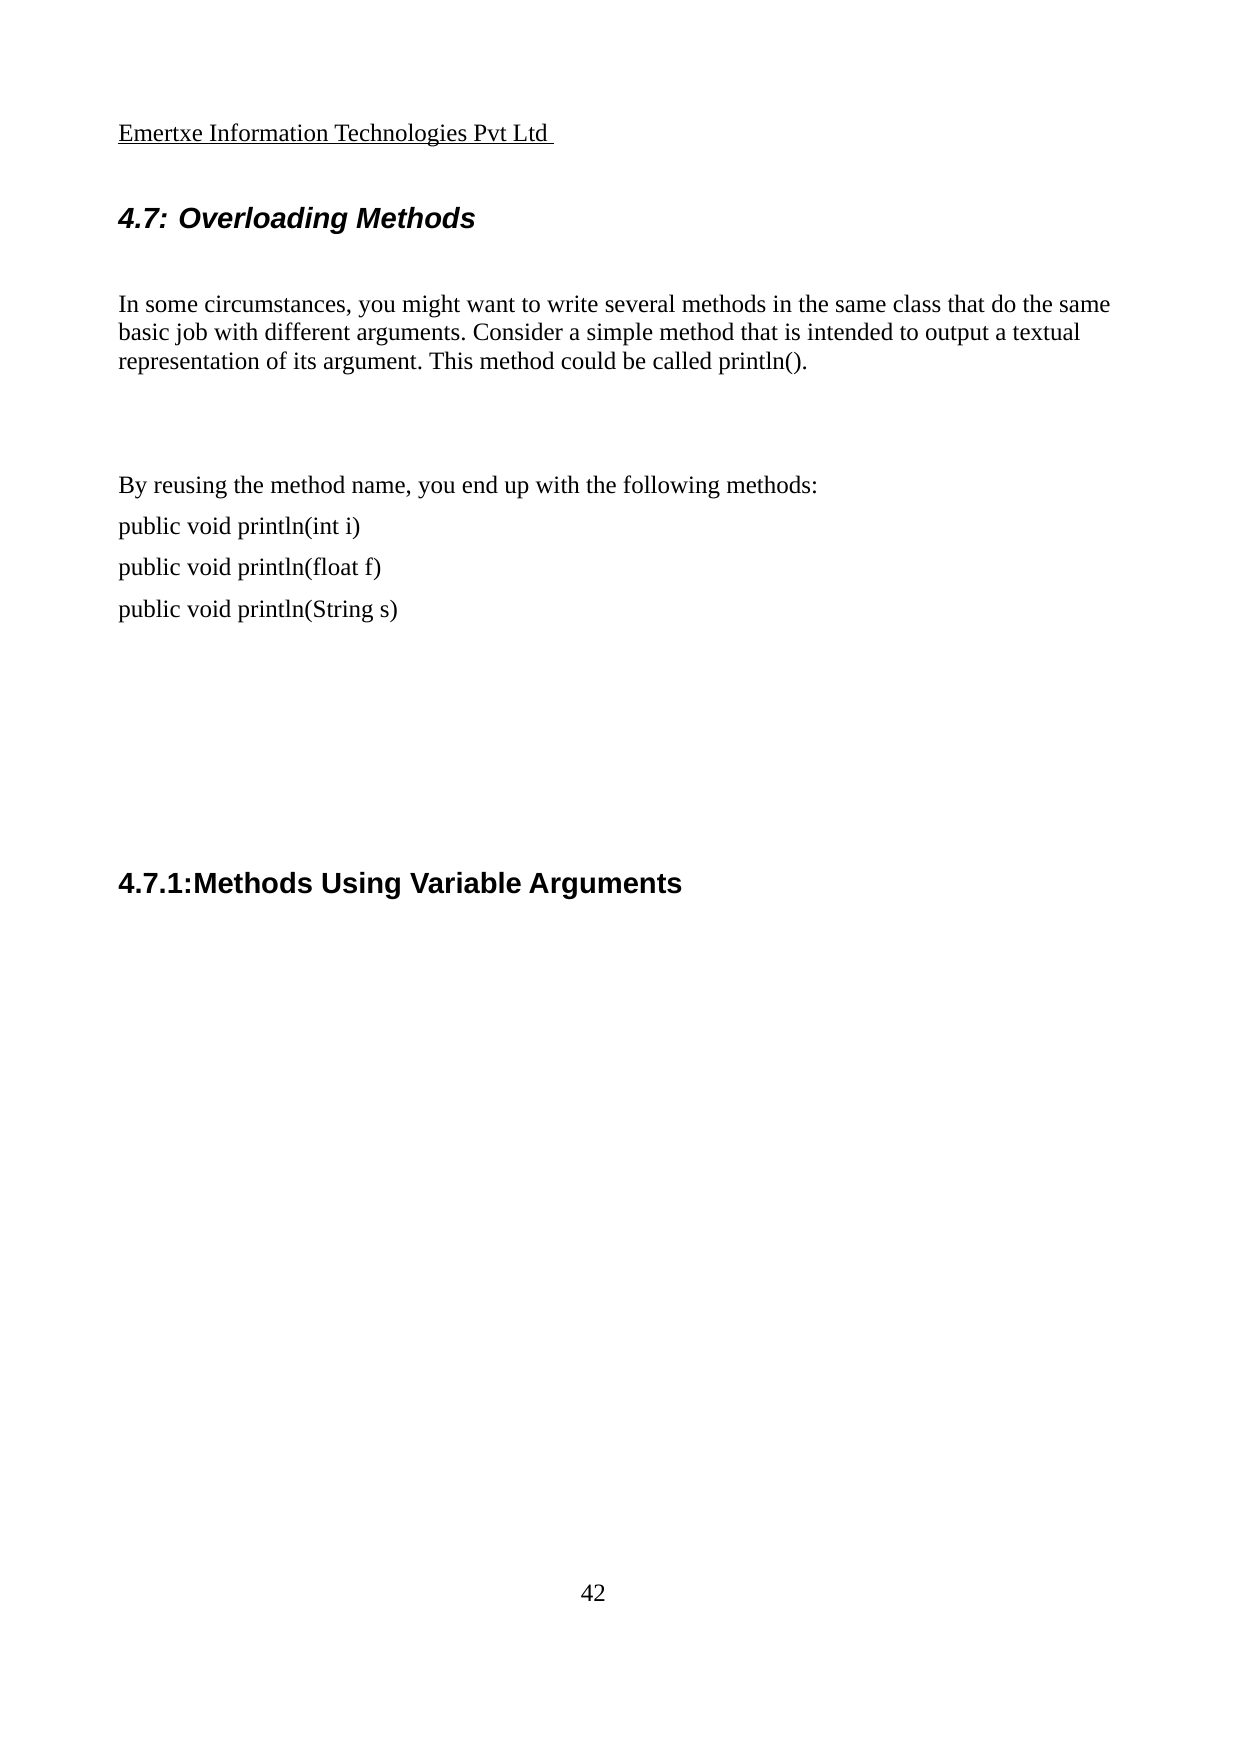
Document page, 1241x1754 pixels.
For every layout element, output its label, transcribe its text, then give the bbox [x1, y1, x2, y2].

text public void println(float f) [118, 552, 1122, 581]
subtitle Overloading Methods [118, 201, 1122, 235]
text In some circumstances, you might want to write several methods in the same class that do the same basic job with different arguments. Consider a simple method that is intended to output a textual representation of its argument. This method could be called println(). [118, 289, 1122, 375]
text By reusing the method name, you end up with the following methods: [118, 470, 1122, 499]
text public void println(String s) [118, 594, 1122, 622]
subtitle Methods Using Variable Arguments [118, 866, 1122, 900]
text public void println(int i) [118, 511, 1122, 540]
